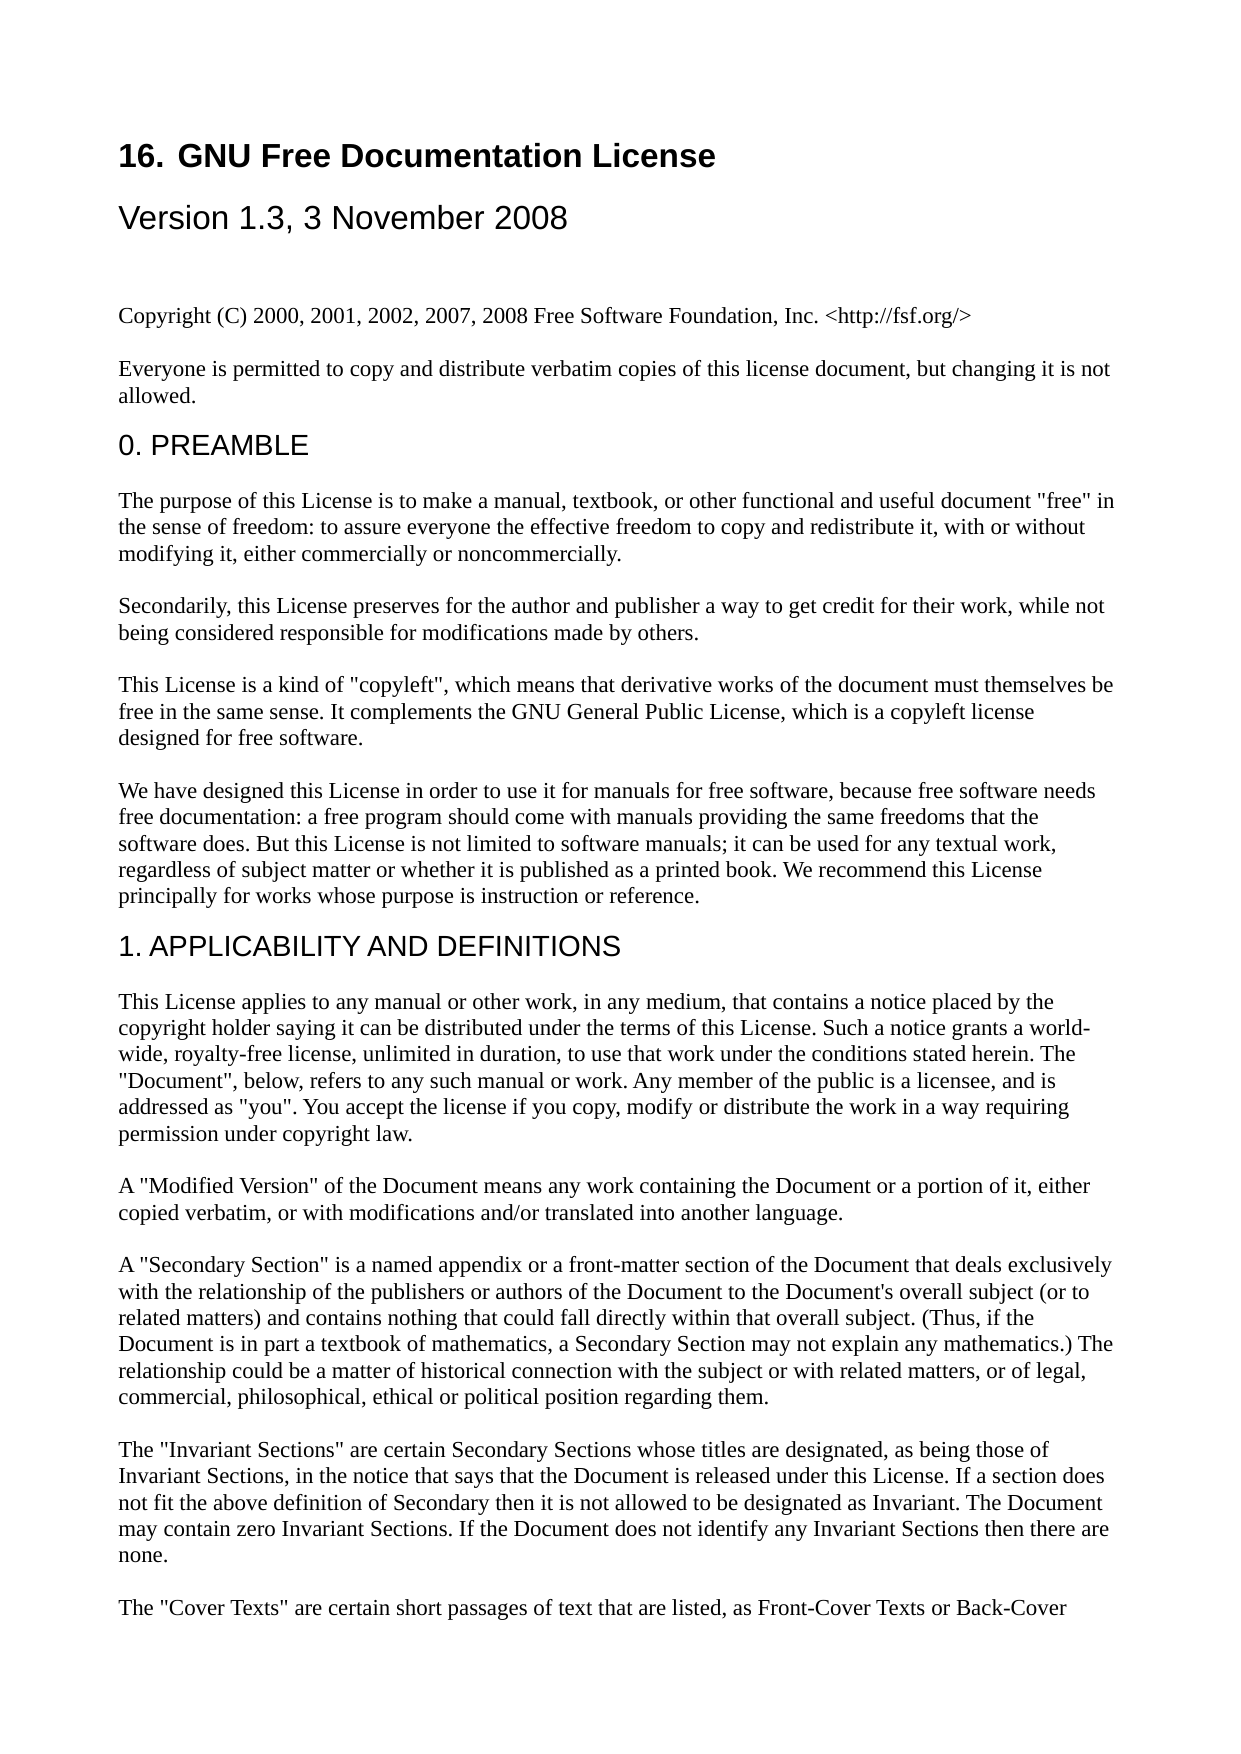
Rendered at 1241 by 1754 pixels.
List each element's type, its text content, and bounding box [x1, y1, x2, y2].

text The "Invariant Sections" are certain Secondary Sections whose titles are designated, as being those of Invariant Sections, in the notice that says that the Document is released under this License. If a section does not fit the above definition of Secondary then it is not allowed to be designated as Invariant. The Document may contain zero Invariant Sections. If the Document does not identify any Invariant Sections then there are none. [118, 1422, 1122, 1568]
text This License applies to any manual or other work, in any medium, that contains a notice placed by the copyright holder saying it can be distributed under the terms of this License. Such a notice grants a world-wide, royalty-free license, unlimited in duration, to use that work under the conditions stated herein. The "Document", below, refers to any such manual or work. Any member of the public is a licensee, and is addressed as "you". You accept the license if you copy, modify or distribute the work in a way requiring permission under copyright law. [118, 975, 1122, 1146]
text The purpose of this License is to make a manual, textbook, or other functional and useful document "free" in the sense of freedom: to assure everyone the effective freedom to copy and redistribute it, with or without modifying it, either commercially or noncommercially. [118, 474, 1122, 566]
text Copyright (C) 2000, 2001, 2002, 2007, 2008 Free Software Foundation, Inc. <http://fsf.org/> [118, 289, 1122, 329]
text The "Cover Texts" are certain short passages of text that are listed, as Front-Cover Texts or Back-Cover [118, 1580, 1122, 1620]
text This License is a kind of "copyleft", which means that derivative works of the document must themselves be free in the same sense. It complements the GNU General Public License, which is a copyleft license designed for free software. [118, 658, 1122, 751]
text Everyone is permitted to copy and distribute verbatim copies of this license document, but changing it is not allowed. [118, 341, 1122, 408]
text A "Modified Version" of the Document means any work containing the Document or a portion of it, either copied verbatim, or with modifications and/or translated into another language. [118, 1158, 1122, 1225]
text Secondarily, this License preserves for the author and publisher a way to get credit for their work, while not being considered responsible for modifications made by others. [118, 579, 1122, 645]
text Version 1.3, 3 November 2008 [118, 198, 1122, 236]
text A "Secondary Section" is a named appendix or a front-matter section of the Document that deals exclusively with the relationship of the publishers or authors of the Document to the Document's overall subject (or to related matters) and contains nothing that could fall directly within that overall subject. (Thus, if the Document is in part a textbook of mathematics, a Secondary Section may not explain any mathematics.) The relationship could be a matter of historical connection with the subject or with related matters, or of legal, commercial, philosophical, ethical or political position regarding them. [118, 1237, 1122, 1409]
text 1. APPLICABILITY AND DEFINITIONS [118, 921, 1122, 963]
subtitle GNU Free Documentation License [118, 136, 1122, 174]
text We have designed this License in order to use it for manuals for free software, because free software needs free documentation: a free program should come with manuals providing the same freedoms that the software does. But this License is not limited to software manuals; it can be used for any textual work, regardless of subject matter or whether it is published as a printed book. We recommend this License principally for works whose purpose is instruction or reference. [118, 763, 1122, 909]
text 0. PREAMBLE [118, 421, 1122, 462]
